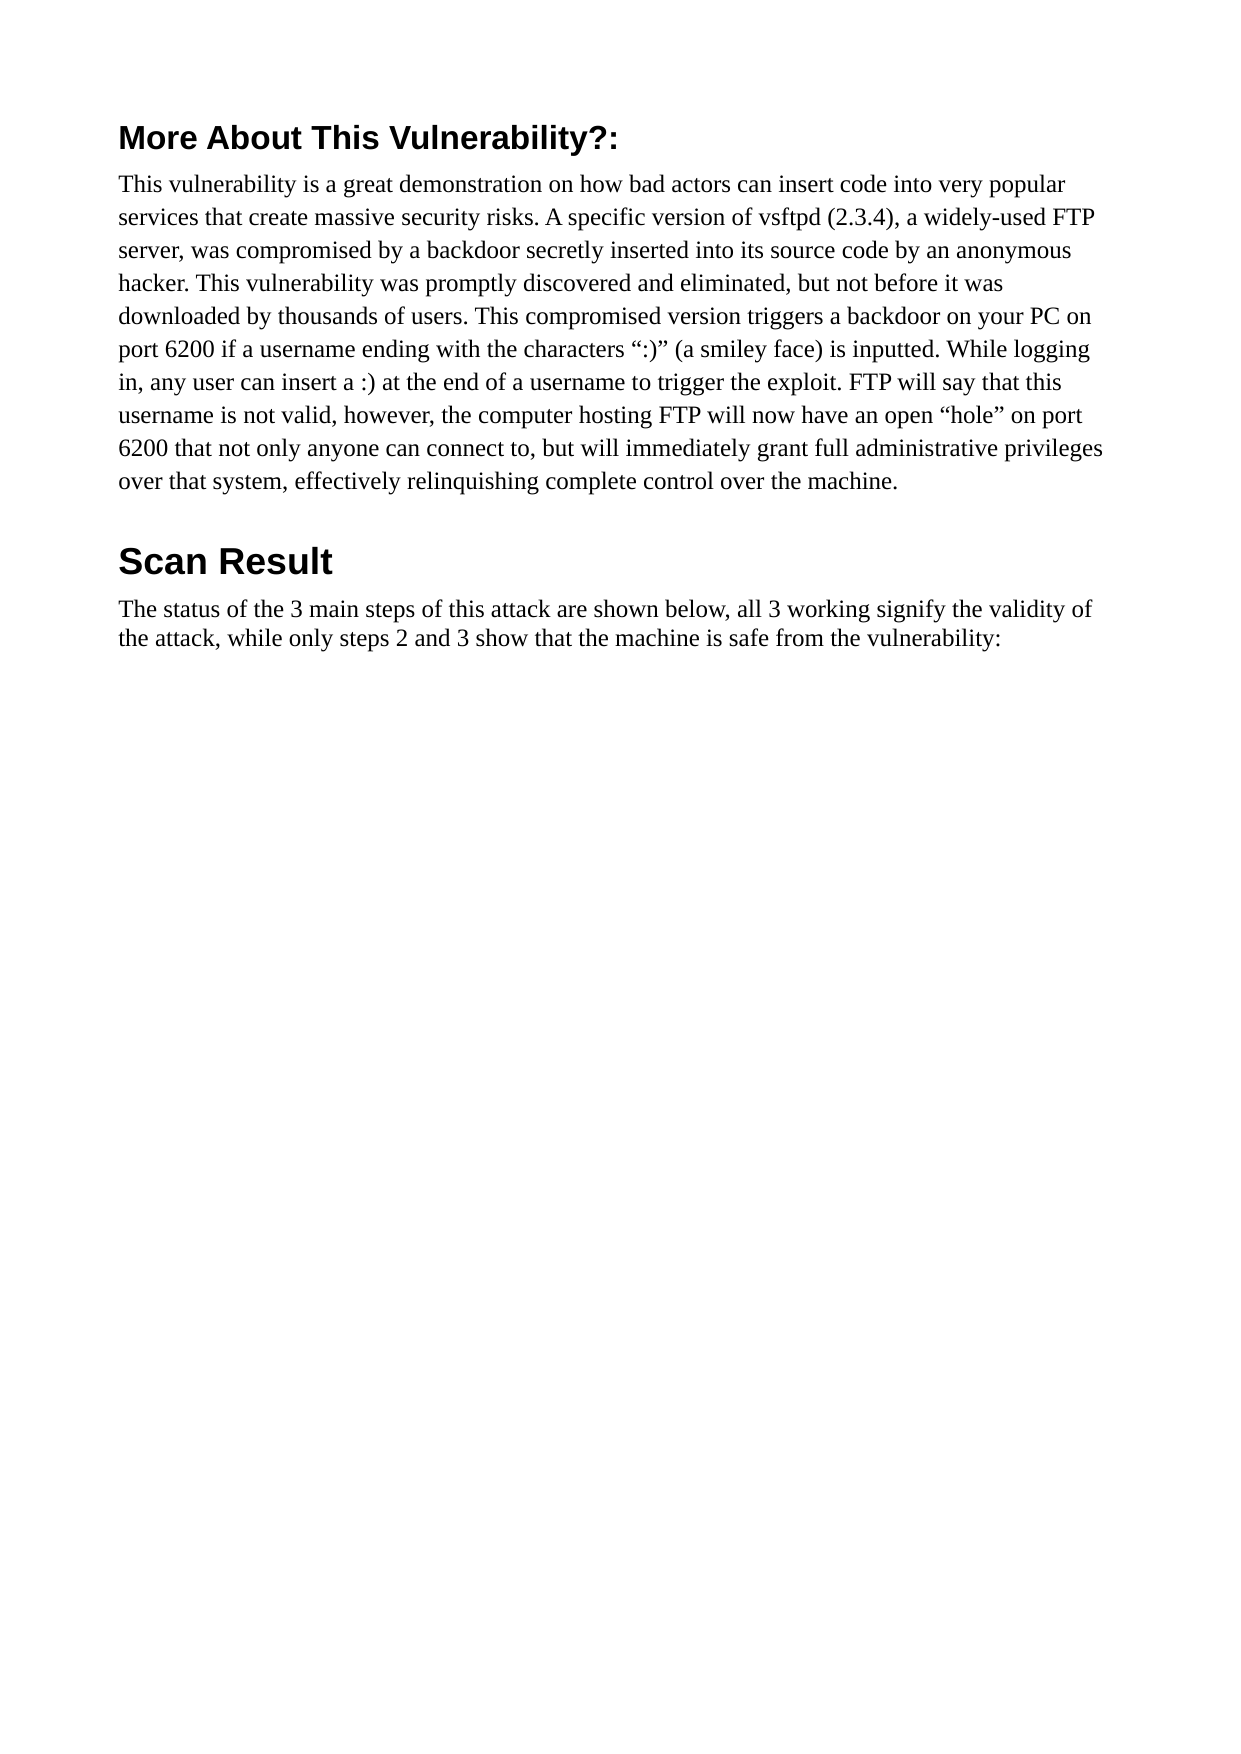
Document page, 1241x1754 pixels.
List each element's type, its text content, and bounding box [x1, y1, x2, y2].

subtitle Scan Result [118, 539, 1122, 582]
text The status of the 3 main steps of this attack are shown below, all 3 working signify the validity of the attack, while only steps 2 and 3 show that the machine is safe from the vulnerability: [118, 594, 1122, 652]
text This vulnerability is a great demonstration on how bad actors can insert code into very popular services that create massive security risks. A specific version of vsftpd (2.3.4), a widely-used FTP server, was compromised by a backdoor secretly inserted into its source code by an anonymous hacker. This vulnerability was promptly discovered and eliminated, but not before it was downloaded by thousands of users. This compromised version triggers a backdoor on your PC on port 6200 if a username ending with the characters “:)” (a smiley face) is inputted. While logging in, any user can insert a :) at the end of a username to trigger the exploit. FTP will say that this username is not valid, however, the computer hosting FTP will now have an open “hole” on port 6200 that not only anyone can connect to, but will immediately grant full administrative privileges over that system, effectively relinquishing complete control over the machine. [118, 169, 1122, 495]
subtitle More About This Vulnerability?: [118, 118, 1122, 157]
